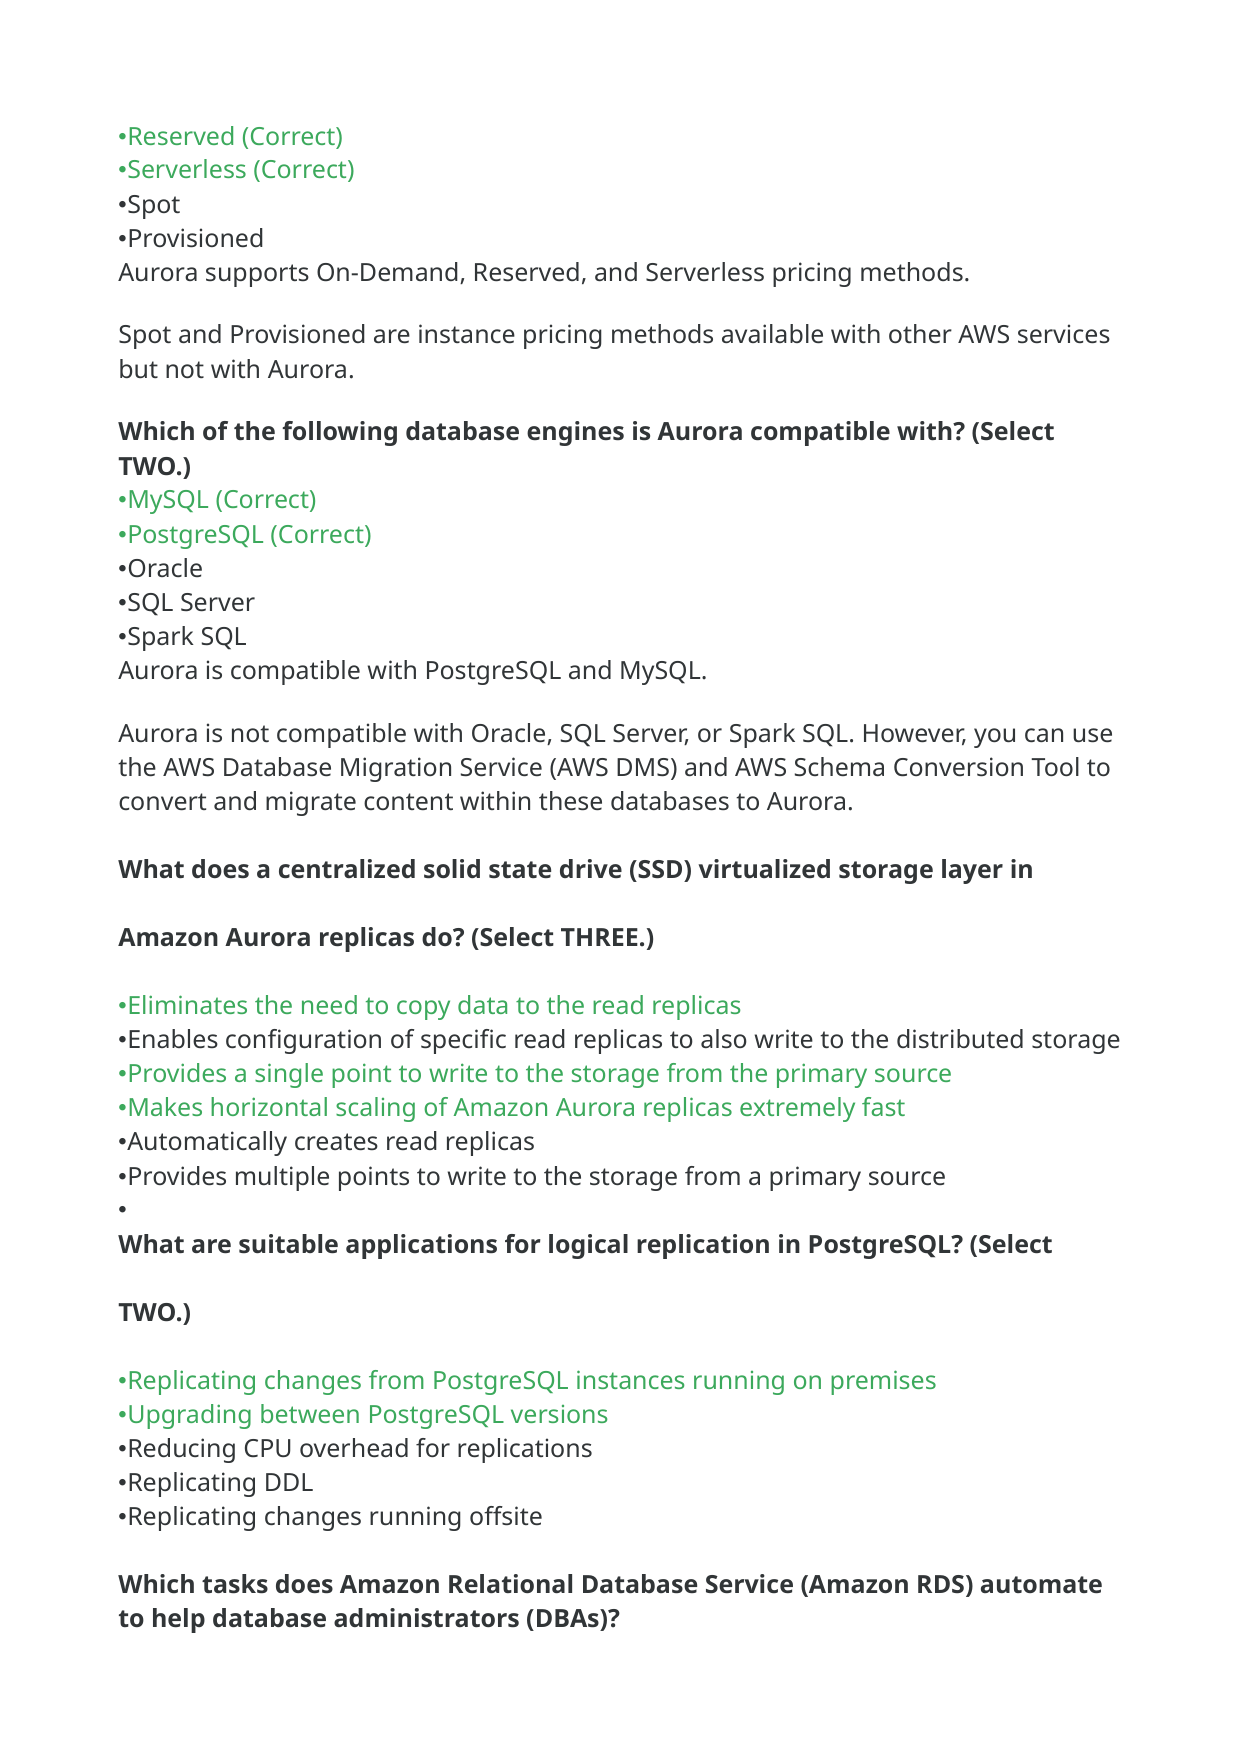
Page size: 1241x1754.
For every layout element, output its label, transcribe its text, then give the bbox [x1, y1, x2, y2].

list Replicating changes running offsite [118, 1499, 1122, 1533]
list Provides a single point to write to the storage from the primary source [118, 1056, 1122, 1090]
list Makes horizontal scaling of Amazon Aurora replicas extremely fast [118, 1090, 1122, 1124]
list Automatically creates read replicas [118, 1124, 1122, 1158]
text Aurora is compatible with PostgreSQL and MySQL. [118, 652, 1122, 687]
list Replicating DDL [118, 1465, 1122, 1499]
list Serverless (Correct) [118, 152, 1122, 186]
list Spot [118, 186, 1122, 220]
text Spot and Provisioned are instance pricing methods available with other AWS services but not with Aurora. [118, 317, 1122, 385]
list Spark SQL [118, 618, 1122, 652]
text Aurora supports On-Demand, Reserved, and Serverless pricing methods. [118, 254, 1122, 288]
list Upgrading between PostgreSQL versions [118, 1397, 1122, 1431]
list Oracle [118, 550, 1122, 584]
text What are suitable applications for logical replication in PostgreSQL? (Select TWO.) [118, 1226, 1122, 1328]
text Which tasks does Amazon Relational Database Service (Amazon RDS) automate to help database administrators (DBAs)? [118, 1567, 1122, 1635]
list Provisioned [118, 220, 1122, 254]
list Reducing CPU overhead for replications [118, 1431, 1122, 1465]
text Aurora is not compatible with Oracle, SQL Server, or Spark SQL. However, you can use the AWS Database Migration Service (AWS DMS) and AWS Schema Conversion Tool to convert and migrate content within these databases to Aurora. [118, 715, 1122, 817]
list Provides multiple points to write to the storage from a primary source [118, 1158, 1122, 1192]
list Replicating changes from PostgreSQL instances running on premises [118, 1362, 1122, 1397]
list MySQL (Correct) [118, 482, 1122, 516]
list Enables configuration of specific read replicas to also write to the distributed storage [118, 1022, 1122, 1056]
text Which of the following database engines is Aurora compatible with? (Select TWO.) [118, 414, 1122, 482]
list Eliminates the need to copy data to the read replicas [118, 988, 1122, 1022]
list Reserved (Correct) [118, 118, 1122, 152]
list PostgreSQL (Correct) [118, 516, 1122, 550]
text What does a centralized solid state drive (SSD) virtualized storage layer in Amazon Aurora replicas do? (Select THREE.) [118, 852, 1122, 954]
list SQL Server [118, 584, 1122, 618]
